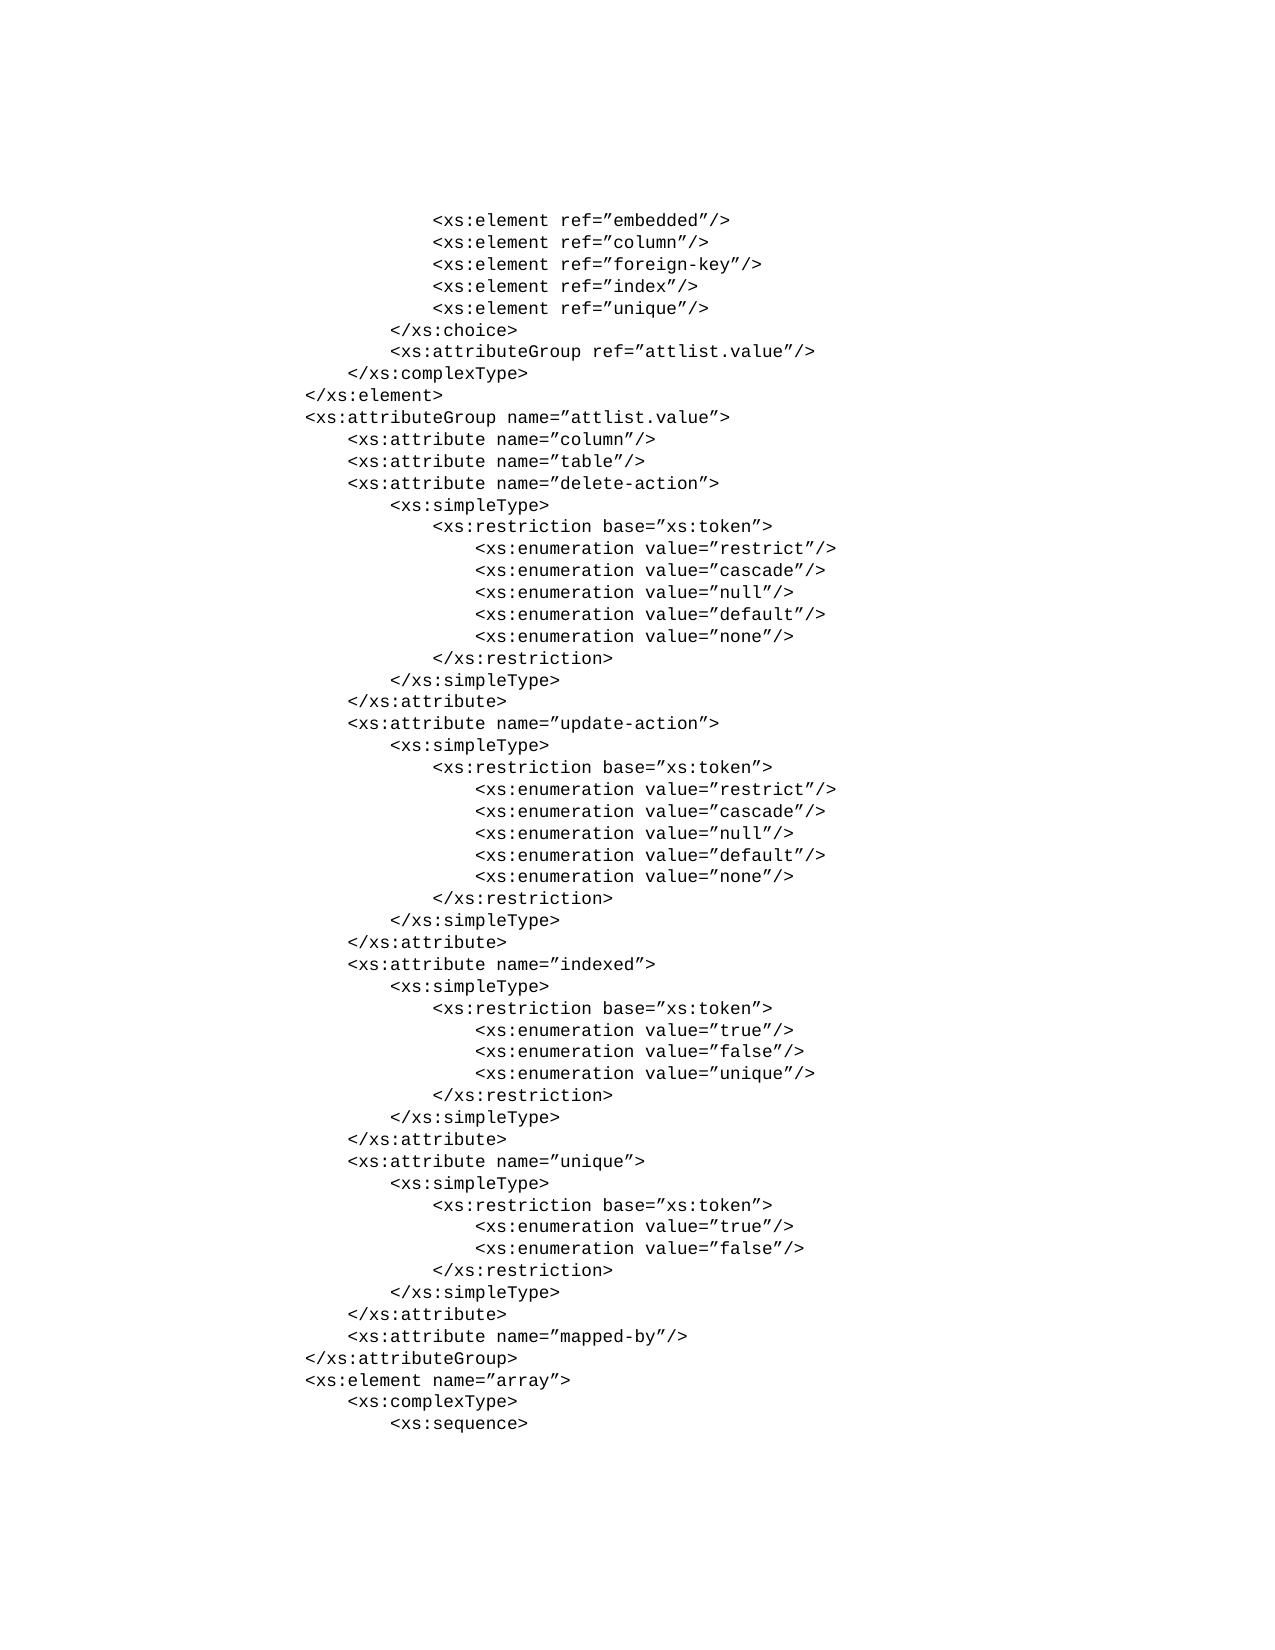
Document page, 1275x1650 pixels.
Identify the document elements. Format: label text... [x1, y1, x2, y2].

text <xs:simpleType> [262, 976, 1125, 997]
text <xs:enumeration value=”cascade”/> [262, 801, 1125, 822]
text <xs:attribute name=”unique”> [262, 1151, 1125, 1172]
text <xs:attribute name=”mapped-by”/> [262, 1326, 1125, 1347]
text </xs:complexType> [262, 363, 1125, 385]
text <xs:restriction base=”xs:token”> [262, 757, 1125, 779]
text </xs:attribute> [262, 932, 1125, 954]
text <xs:simpleType> [262, 494, 1125, 516]
text <xs:enumeration value=”cascade”/> [262, 560, 1125, 582]
text </xs:attribute> [262, 1129, 1125, 1151]
text <xs:enumeration value=”false”/> [262, 1041, 1125, 1063]
text </xs:element> [262, 385, 1125, 407]
text <xs:enumeration value=”unique”/> [262, 1063, 1125, 1085]
text <xs:enumeration value=”default”/> [262, 604, 1125, 626]
text <xs:restriction base=”xs:token”> [262, 1194, 1125, 1216]
text <xs:enumeration value=”restrict”/> [262, 779, 1125, 801]
text <xs:simpleType> [262, 735, 1125, 757]
text <xs:attribute name=”indexed”> [262, 954, 1125, 976]
text <xs:enumeration value=”none”/> [262, 626, 1125, 647]
text <xs:attribute name=”delete-action”> [262, 472, 1125, 494]
text <xs:restriction base=”xs:token”> [262, 516, 1125, 538]
text </xs:attributeGroup> [262, 1347, 1125, 1369]
text <xs:enumeration value=”true”/> [262, 1019, 1125, 1041]
text <xs:element ref=”index”/> [262, 276, 1125, 297]
text </xs:restriction> [262, 1085, 1125, 1107]
text <xs:element ref=”unique”/> [262, 297, 1125, 319]
text <xs:enumeration value=”restrict”/> [262, 538, 1125, 560]
text </xs:simpleType> [262, 669, 1125, 691]
text <xs:enumeration value=”true”/> [262, 1216, 1125, 1238]
text </xs:attribute> [262, 1304, 1125, 1326]
text <xs:enumeration value=”none”/> [262, 866, 1125, 888]
text <xs:restriction base=”xs:token”> [262, 997, 1125, 1019]
text <xs:attribute name=”table”/> [262, 451, 1125, 472]
text </xs:simpleType> [262, 1107, 1125, 1129]
text <xs:element ref=”foreign-key”/> [262, 254, 1125, 276]
text </xs:simpleType> [262, 910, 1125, 932]
text <xs:element ref=”embedded”/> [262, 210, 1125, 232]
text </xs:restriction> [262, 1260, 1125, 1282]
text <xs:element name=”array”> [262, 1369, 1125, 1391]
text </xs:attribute> [262, 691, 1125, 713]
text <xs:attributeGroup ref=”attlist.value”/> [262, 341, 1125, 363]
text <xs:element ref=”column”/> [262, 232, 1125, 254]
text <xs:enumeration value=”default”/> [262, 844, 1125, 866]
text </xs:restriction> [262, 647, 1125, 669]
text <xs:attribute name=”column”/> [262, 429, 1125, 451]
text <xs:sequence> [262, 1413, 1125, 1435]
text <xs:simpleType> [262, 1172, 1125, 1194]
text <xs:attributeGroup name=”attlist.value”> [262, 407, 1125, 429]
text <xs:enumeration value=”null”/> [262, 582, 1125, 604]
text <xs:attribute name=”update-action”> [262, 713, 1125, 735]
text <xs:enumeration value=”null”/> [262, 822, 1125, 844]
text <xs:enumeration value=”false”/> [262, 1238, 1125, 1260]
text </xs:choice> [262, 319, 1125, 341]
text <xs:complexType> [262, 1391, 1125, 1413]
text </xs:restriction> [262, 888, 1125, 910]
text </xs:simpleType> [262, 1282, 1125, 1304]
